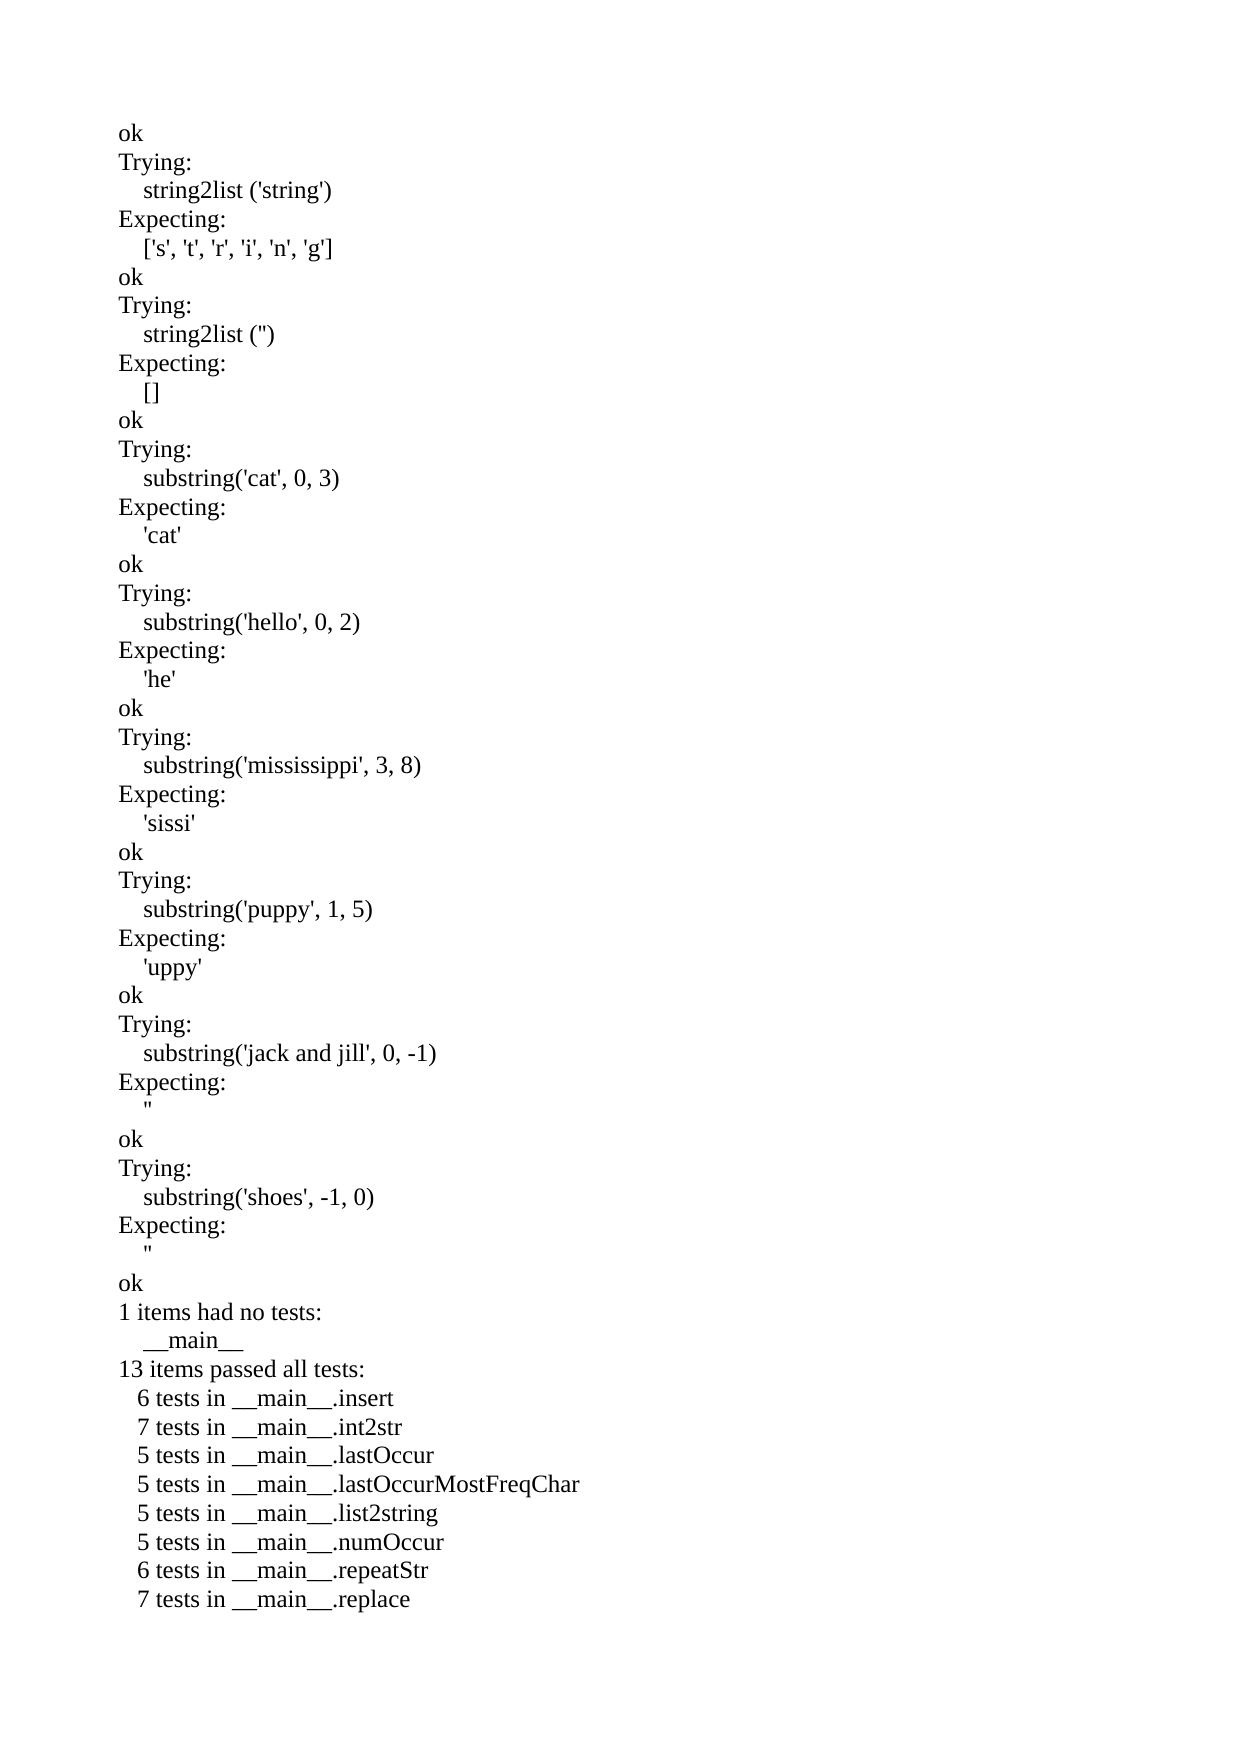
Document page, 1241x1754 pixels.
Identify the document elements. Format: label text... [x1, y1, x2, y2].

text ok [118, 1268, 1122, 1297]
text 5 tests in __main__.lastOccur [118, 1441, 1122, 1469]
text ok [118, 262, 1122, 291]
text Expecting: [118, 348, 1122, 377]
text Trying: [118, 147, 1122, 176]
text Expecting: [118, 492, 1122, 521]
text Expecting: [118, 1211, 1122, 1239]
text Expecting: [118, 1067, 1122, 1096]
text 6 tests in __main__.repeatStr [118, 1556, 1122, 1584]
text ['s', 't', 'r', 'i', 'n', 'g'] [118, 233, 1122, 262]
text Expecting: [118, 636, 1122, 664]
text substring('shoes', -1, 0) [118, 1182, 1122, 1211]
text ok [118, 406, 1122, 434]
text __main__ [118, 1326, 1122, 1354]
text Trying: [118, 578, 1122, 607]
text '' [118, 1239, 1122, 1268]
text Expecting: [118, 779, 1122, 808]
text 5 tests in __main__.lastOccurMostFreqChar [118, 1469, 1122, 1498]
text ok [118, 1124, 1122, 1153]
text 'cat' [118, 521, 1122, 549]
text substring('mississippi', 3, 8) [118, 751, 1122, 779]
text '' [118, 1096, 1122, 1124]
text substring('cat', 0, 3) [118, 463, 1122, 492]
text 6 tests in __main__.insert [118, 1383, 1122, 1412]
text Expecting: [118, 923, 1122, 952]
text substring('jack and jill', 0, -1) [118, 1038, 1122, 1067]
text Trying: [118, 722, 1122, 751]
text Expecting: [118, 204, 1122, 233]
text 7 tests in __main__.replace [118, 1584, 1122, 1613]
text ok [118, 118, 1122, 147]
text 1 items had no tests: [118, 1297, 1122, 1326]
text Trying: [118, 434, 1122, 463]
text 13 items passed all tests: [118, 1354, 1122, 1383]
text ok [118, 693, 1122, 722]
text 5 tests in __main__.list2string [118, 1498, 1122, 1527]
text ok [118, 837, 1122, 866]
text substring('hello', 0, 2) [118, 607, 1122, 636]
text Trying: [118, 291, 1122, 319]
text string2list ('') [118, 319, 1122, 348]
text 7 tests in __main__.int2str [118, 1412, 1122, 1441]
text ok [118, 549, 1122, 578]
text string2list ('string') [118, 176, 1122, 204]
text ok [118, 981, 1122, 1009]
text 5 tests in __main__.numOccur [118, 1527, 1122, 1556]
text [] [118, 377, 1122, 406]
text 'sissi' [118, 808, 1122, 837]
text 'uppy' [118, 952, 1122, 981]
text substring('puppy', 1, 5) [118, 894, 1122, 923]
text Trying: [118, 866, 1122, 894]
text 'he' [118, 664, 1122, 693]
text Trying: [118, 1153, 1122, 1182]
text Trying: [118, 1009, 1122, 1038]
